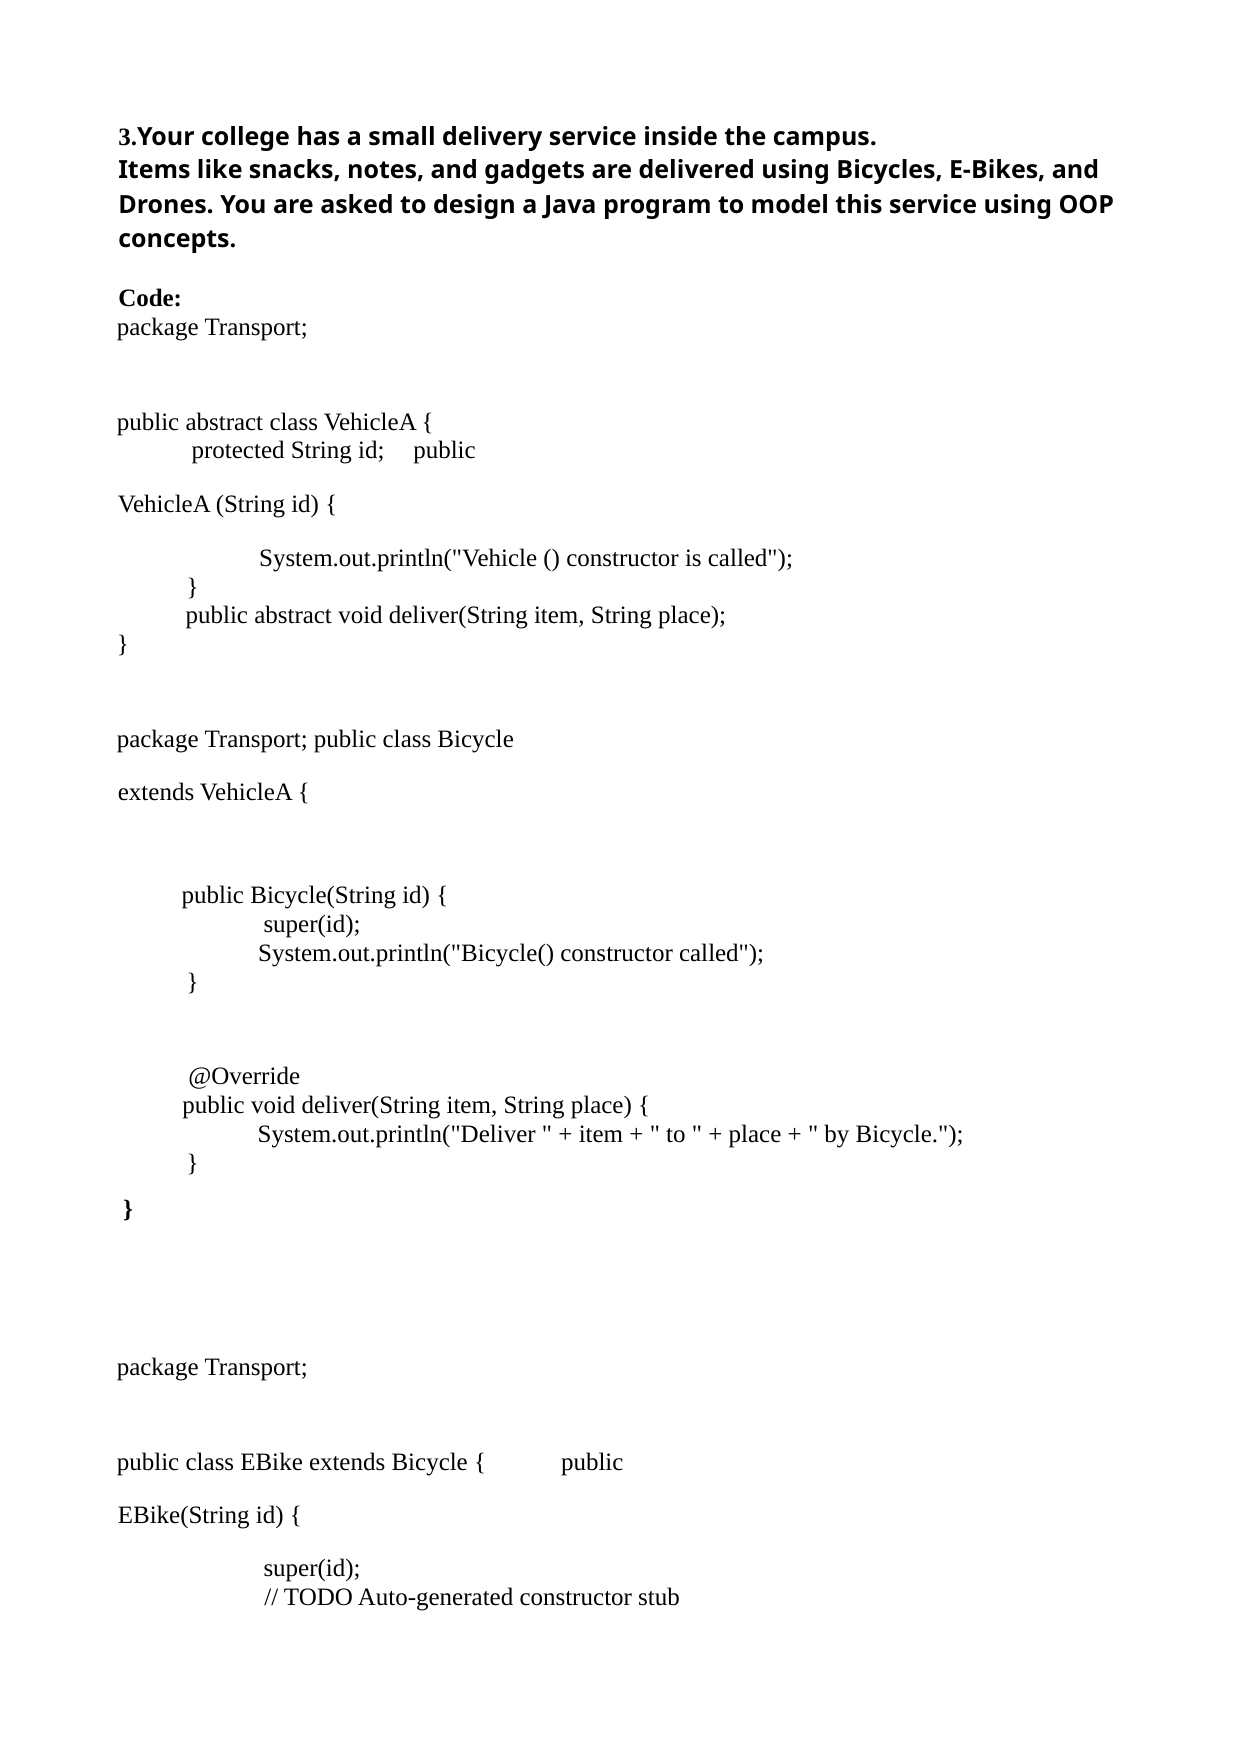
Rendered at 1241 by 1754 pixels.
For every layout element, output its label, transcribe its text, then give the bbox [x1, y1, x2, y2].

text System.out.println("Vehicle () constructor is called"); [117, 543, 1122, 572]
text @Override [117, 1061, 1122, 1090]
text package Transport; [117, 312, 1122, 341]
text 3.Your college has a small delivery service inside the campus. [118, 118, 1122, 152]
text } [117, 572, 1122, 601]
text // TODO Auto-generated constructor stub [117, 1582, 1122, 1611]
text public abstract void deliver(String item, String place); [117, 601, 1122, 629]
text public class EBike extends Bicycle { public EBike(String id) { [117, 1447, 629, 1528]
text public abstract class VehicleA { [117, 407, 1122, 436]
text package Transport; [117, 1352, 1122, 1381]
text } [117, 967, 1122, 995]
text } [117, 1148, 1122, 1176]
text } [117, 1194, 212, 1222]
text } [117, 629, 1122, 658]
text super(id); [117, 1553, 1122, 1582]
text super(id); [117, 909, 1122, 938]
text System.out.println("Deliver " + item + " to " + place + " by Bicycle."); [117, 1119, 1122, 1148]
text public void deliver(String item, String place) { [117, 1090, 1122, 1119]
text protected String id; public VehicleA (String id) { [117, 436, 554, 518]
text package Transport; public class Bicycle extends VehicleA { [117, 724, 591, 806]
text System.out.println("Bicycle() constructor called"); [117, 938, 1122, 967]
text public Bicycle(String id) { [117, 880, 1122, 909]
text Code: [118, 283, 1122, 312]
text Items like snacks, notes, and gadgets are delivered using Bicycles, E-Bikes, and Drones. You are asked to design a Java program to model this service using OOP concepts. [118, 152, 1122, 254]
